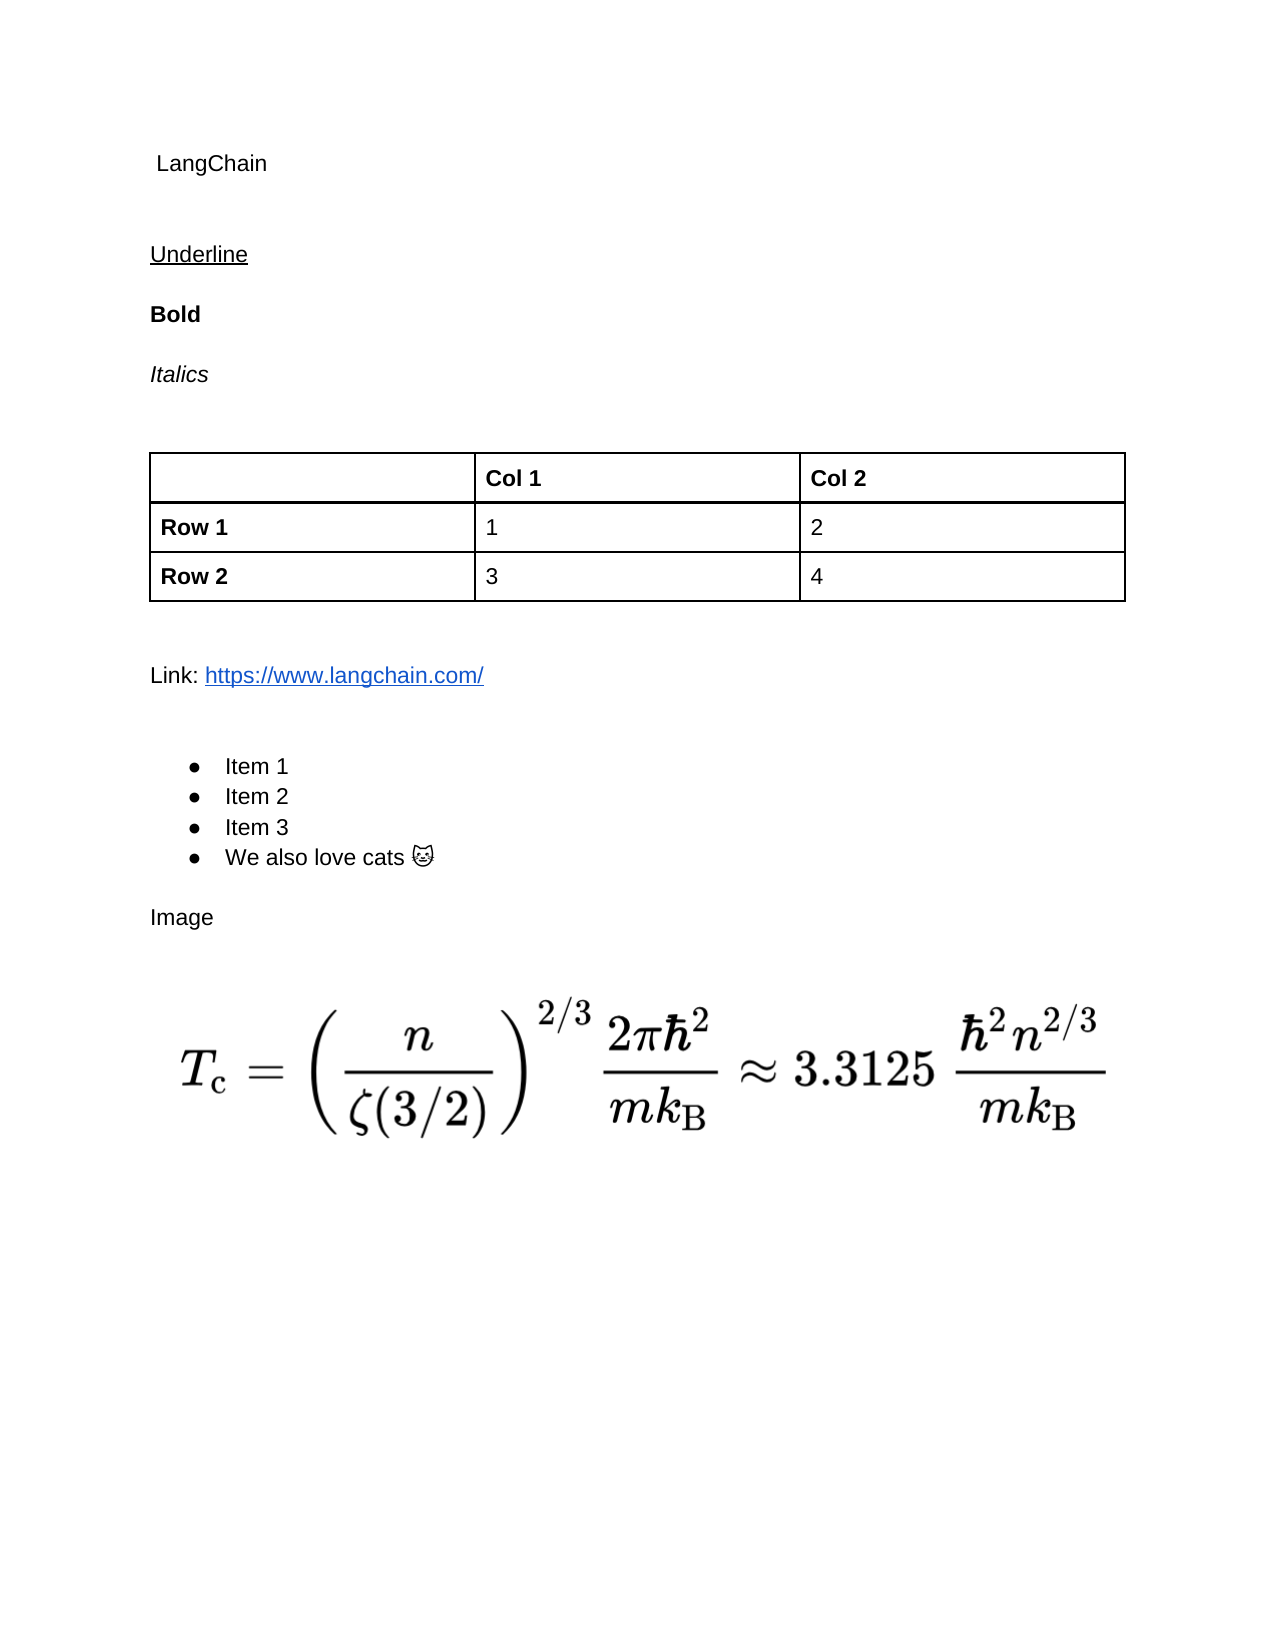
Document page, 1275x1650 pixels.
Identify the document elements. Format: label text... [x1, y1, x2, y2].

list Item 2 [187, 783, 1125, 809]
text Underline [150, 241, 1125, 267]
table_cell 4 [801, 553, 1124, 600]
text Image [150, 904, 1125, 930]
table_cell 3 [476, 553, 799, 600]
list Item 1 [187, 753, 1125, 779]
table_header [151, 454, 474, 501]
text Link: https://www.langchain.com/ [150, 662, 1125, 689]
table_cell Row 1 [151, 504, 474, 551]
table_header Col 2 [801, 454, 1124, 501]
picture [150, 964, 1125, 1171]
text 🦜️ LangChain [150, 150, 1125, 176]
table_cell Row 2 [151, 553, 474, 600]
table_cell 1 [476, 504, 799, 551]
list We also love cats 🐱 [187, 844, 1125, 870]
list Item 3 [187, 813, 1125, 840]
text Bold [150, 301, 1125, 327]
text Italics [150, 361, 1125, 388]
table_cell 2 [801, 504, 1124, 551]
table_header Col 1 [476, 454, 799, 501]
